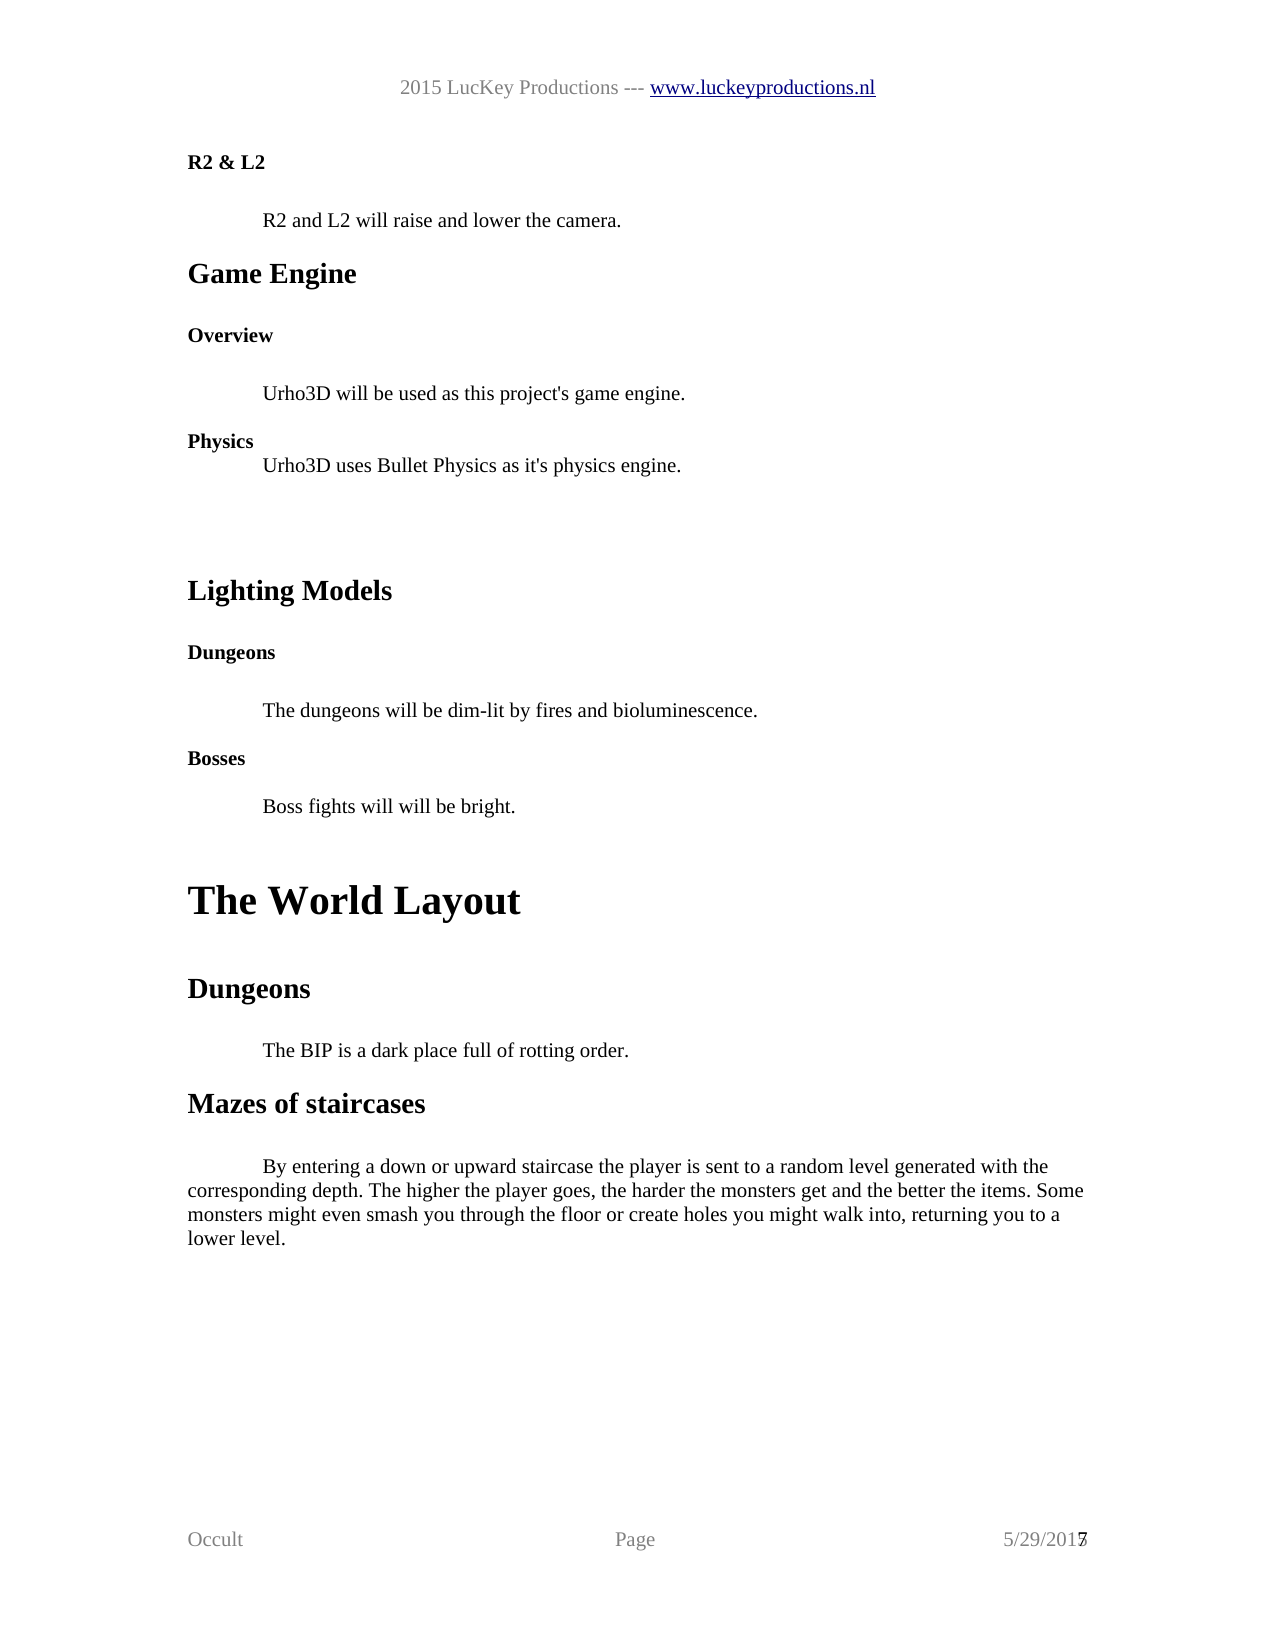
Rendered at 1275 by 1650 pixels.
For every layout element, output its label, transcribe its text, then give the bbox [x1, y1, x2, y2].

subtitle R2 & L2 [187, 150, 1087, 174]
subtitle Bosses [187, 746, 1087, 770]
subtitle Dungeons [187, 640, 1087, 664]
text Boss fights will will be bright. [187, 794, 1087, 818]
text Urho3D will be used as this project's game engine. [187, 380, 1087, 404]
subtitle Game Engine [187, 256, 1087, 289]
subtitle Physics [187, 428, 1087, 453]
text By entering a down or upward staircase the player is sent to a random level generated with the corresponding depth. The higher the player goes, the harder the monsters get and the better the items. Some monsters might even smash you through the floor or create holes you might walk into, returning you to a lower level. [187, 1154, 1087, 1250]
subtitle Mazes of staircases [187, 1087, 1087, 1120]
text R2 and L2 will raise and lower the camera. [187, 208, 1087, 232]
subtitle Dungeons [187, 971, 1087, 1005]
subtitle Lighting Models [187, 573, 1087, 606]
text The BIP is a dark place full of rotting order. [187, 1038, 1087, 1062]
subtitle Overview [187, 323, 1087, 347]
subtitle The World Layout [187, 876, 1087, 923]
text Urho3D uses Bullet Physics as it's physics engine. [187, 453, 1087, 477]
text The dungeons will be dim-lit by fires and bioluminescence. [187, 698, 1087, 722]
